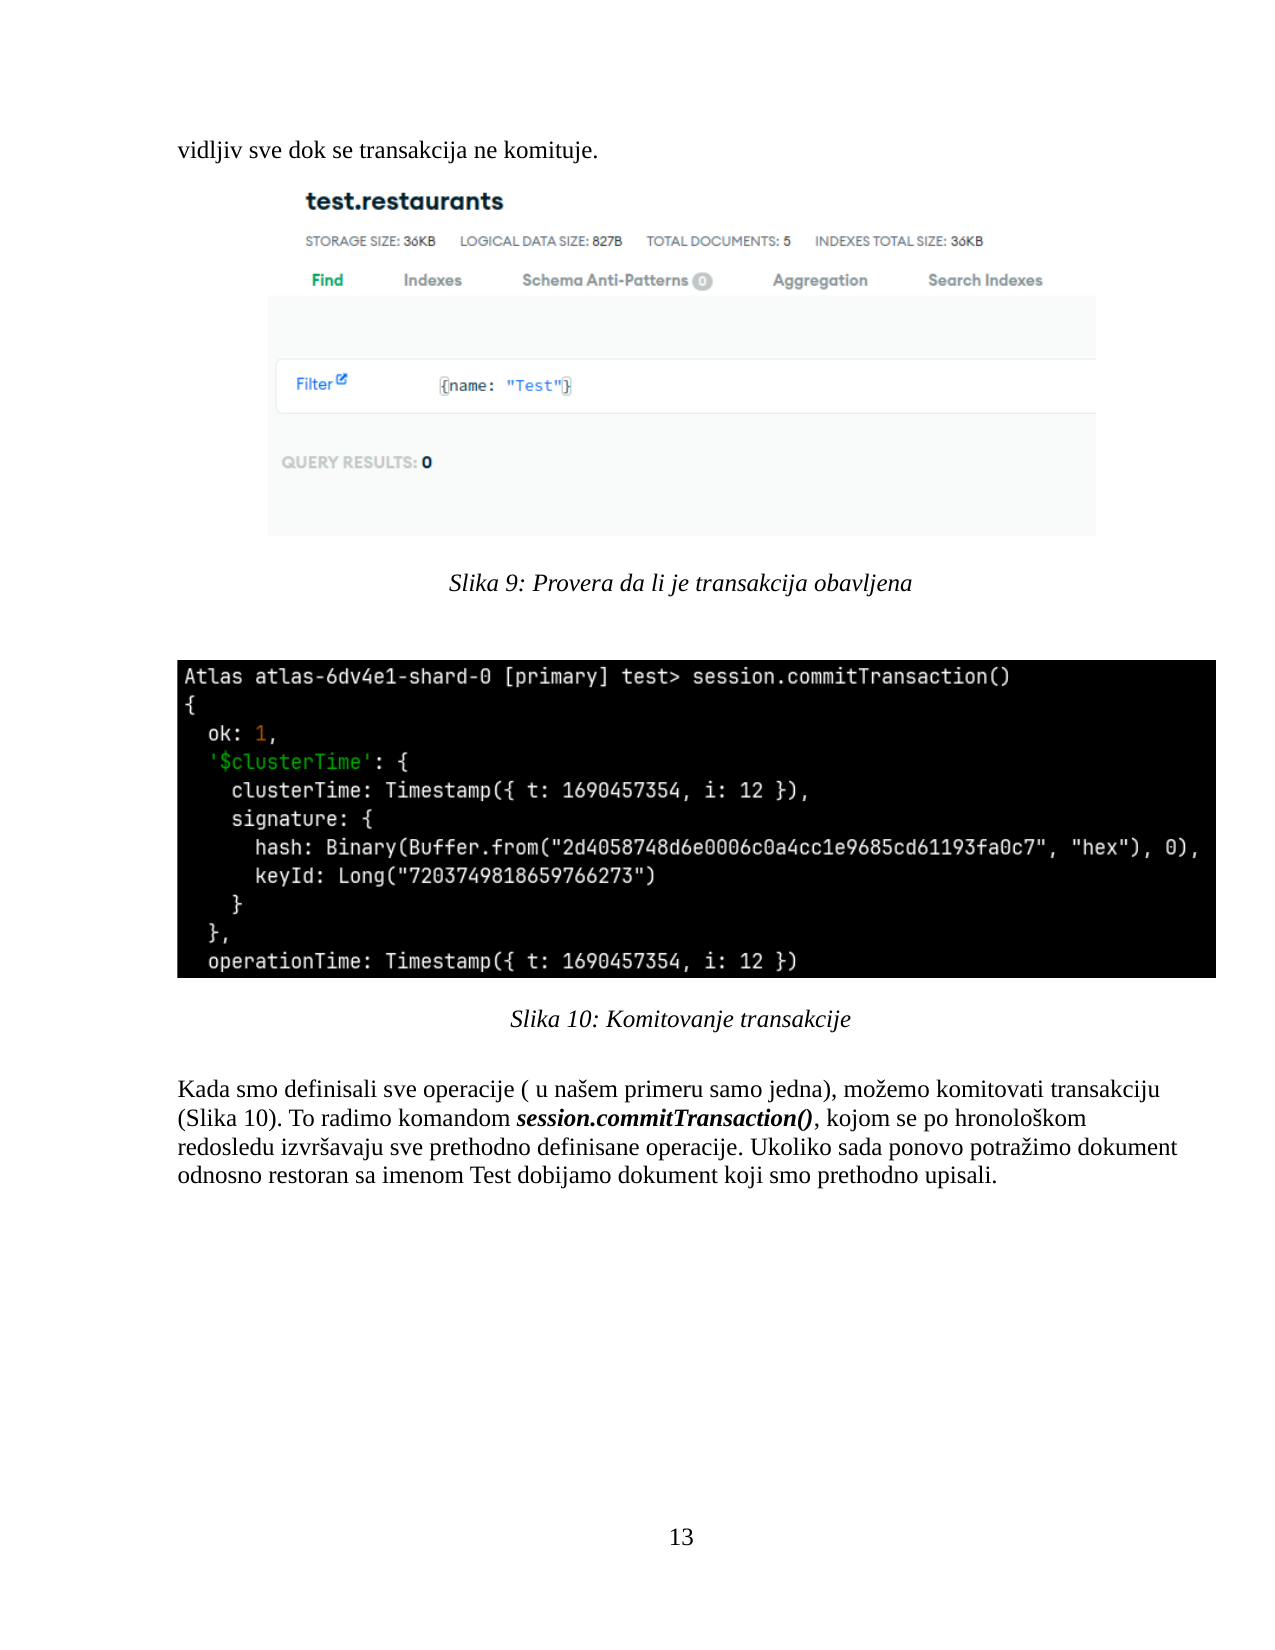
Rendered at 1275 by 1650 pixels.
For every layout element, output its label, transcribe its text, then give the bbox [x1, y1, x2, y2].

text Slika 10: Komitovanje transakcije [177, 1004, 1186, 1033]
text vidljiv sve dok se transakcija ne komituje. [177, 135, 1186, 164]
text Kada smo definisali sve operacije ( u našem primeru samo jedna), možemo komitovati transakciju (Slika 10). To radimo komandom session.commitTransaction(), kojom se po hronološkom redosledu izvršavaju sve prethodno definisane operacije. Ukoliko sada ponovo potražimo dokument odnosno restoran sa imenom Test dobijamo dokument koji smo prethodno upisali. [177, 1045, 1186, 1275]
picture [177, 660, 1216, 978]
text Slika 9: Provera da li je transakcija obavljena [177, 176, 1186, 660]
picture [267, 176, 1097, 536]
